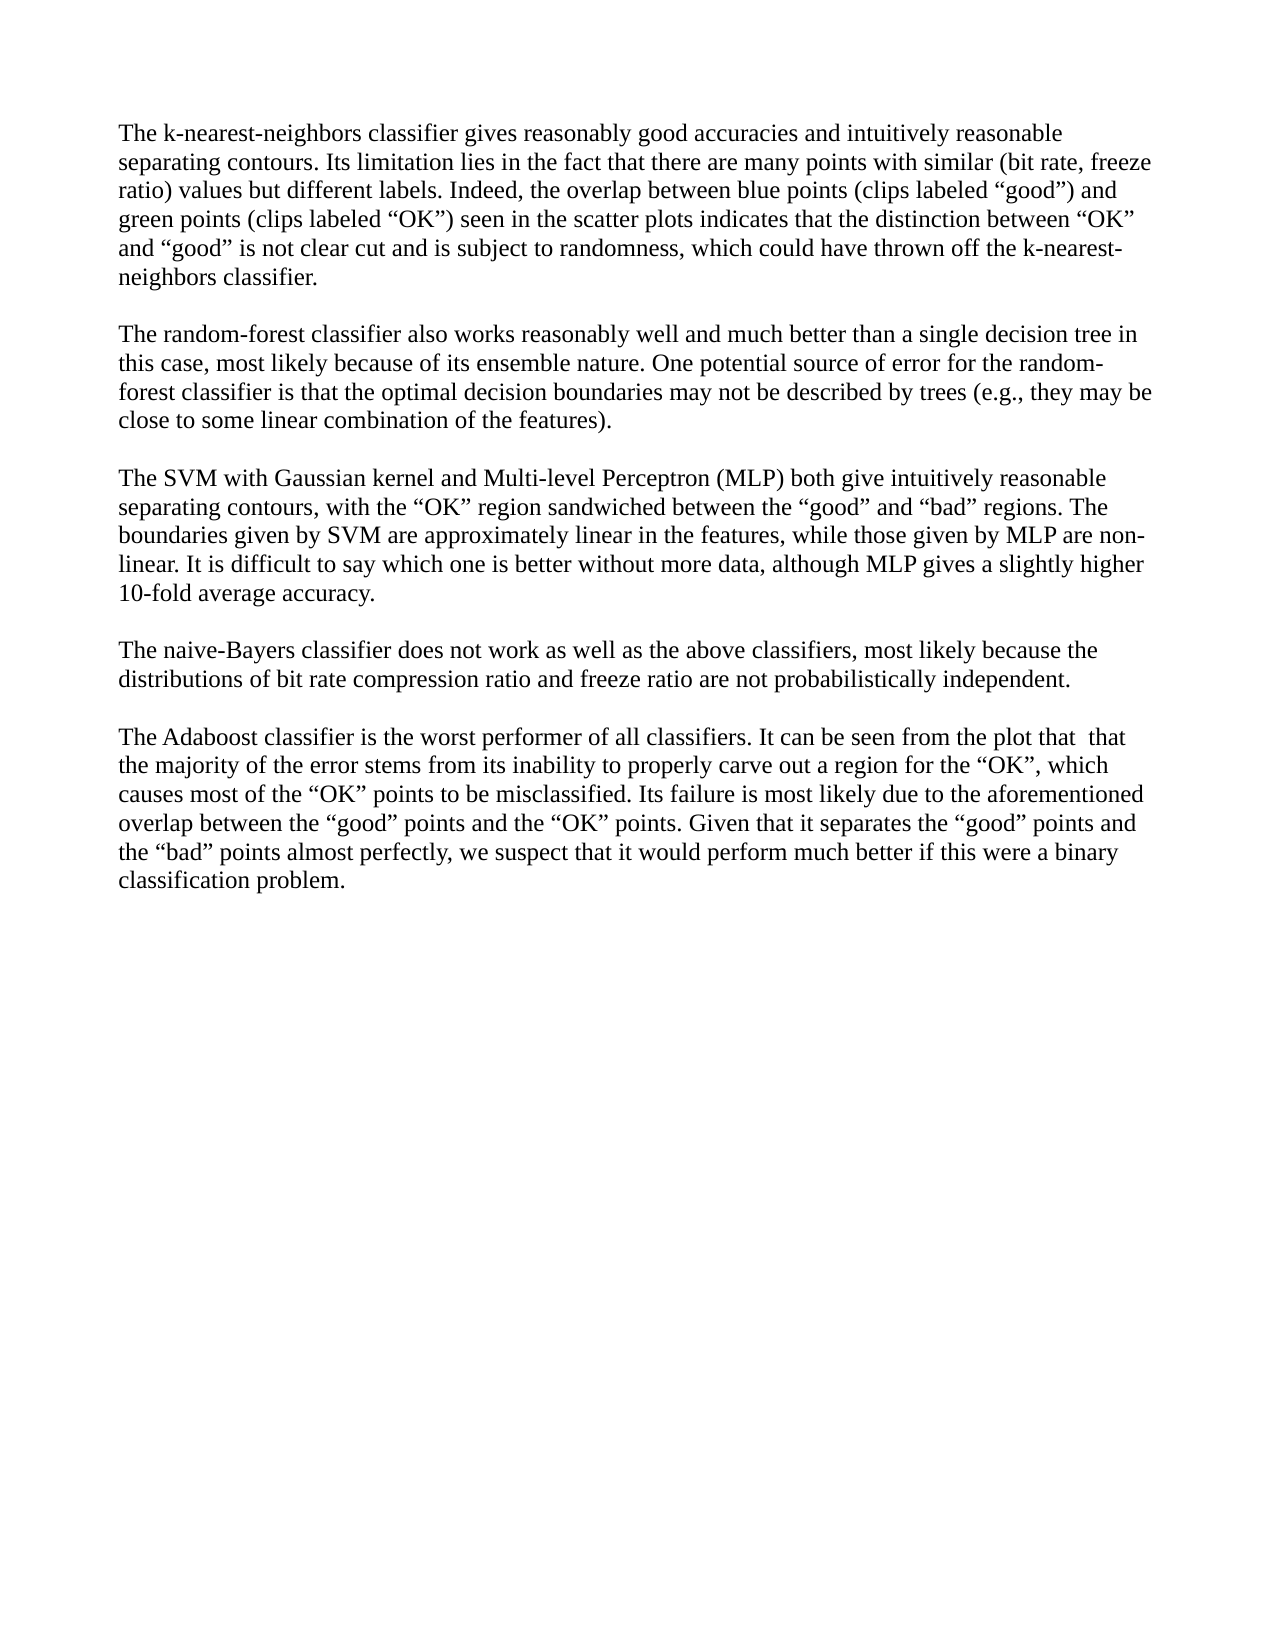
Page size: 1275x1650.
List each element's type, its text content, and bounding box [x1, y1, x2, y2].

text The Adaboost classifier is the worst performer of all classifiers. It can be seen from the plot that that the majority of the error stems from its inability to properly carve out a region for the “OK”, which causes most of the “OK” points to be misclassified. Its failure is most likely due to the aforementioned overlap between the “good” points and the “OK” points. Given that it separates the “good” points and the “bad” points almost perfectly, we suspect that it would perform much better if this were a binary classification problem. [118, 722, 1157, 894]
text The random-forest classifier also works reasonably well and much better than a single decision tree in this case, most likely because of its ensemble nature. One potential source of error for the random-forest classifier is that the optimal decision boundaries may not be described by trees (e.g., they may be close to some linear combination of the features). [118, 319, 1157, 434]
text The SVM with Gaussian kernel and Multi-level Perceptron (MLP) both give intuitively reasonable separating contours, with the “OK” region sandwiched between the “good” and “bad” regions. The boundaries given by SVM are approximately linear in the features, while those given by MLP are non- linear. It is difficult to say which one is better without more data, although MLP gives a slightly higher 10-fold average accuracy. [118, 463, 1157, 607]
text The naive-Bayers classifier does not work as well as the above classifiers, most likely because the distributions of bit rate compression ratio and freeze ratio are not probabilistically independent. [118, 636, 1157, 693]
text The k-nearest-neighbors classifier gives reasonably good accuracies and intuitively reasonable separating contours. Its limitation lies in the fact that there are many points with similar (bit rate, freeze ratio) values but different labels. Indeed, the overlap between blue points (clips labeled “good”) and green points (clips labeled “OK”) seen in the scatter plots indicates that the distinction between “OK” and “good” is not clear cut and is subject to randomness, which could have thrown off the k-nearest-neighbors classifier. [118, 118, 1157, 291]
